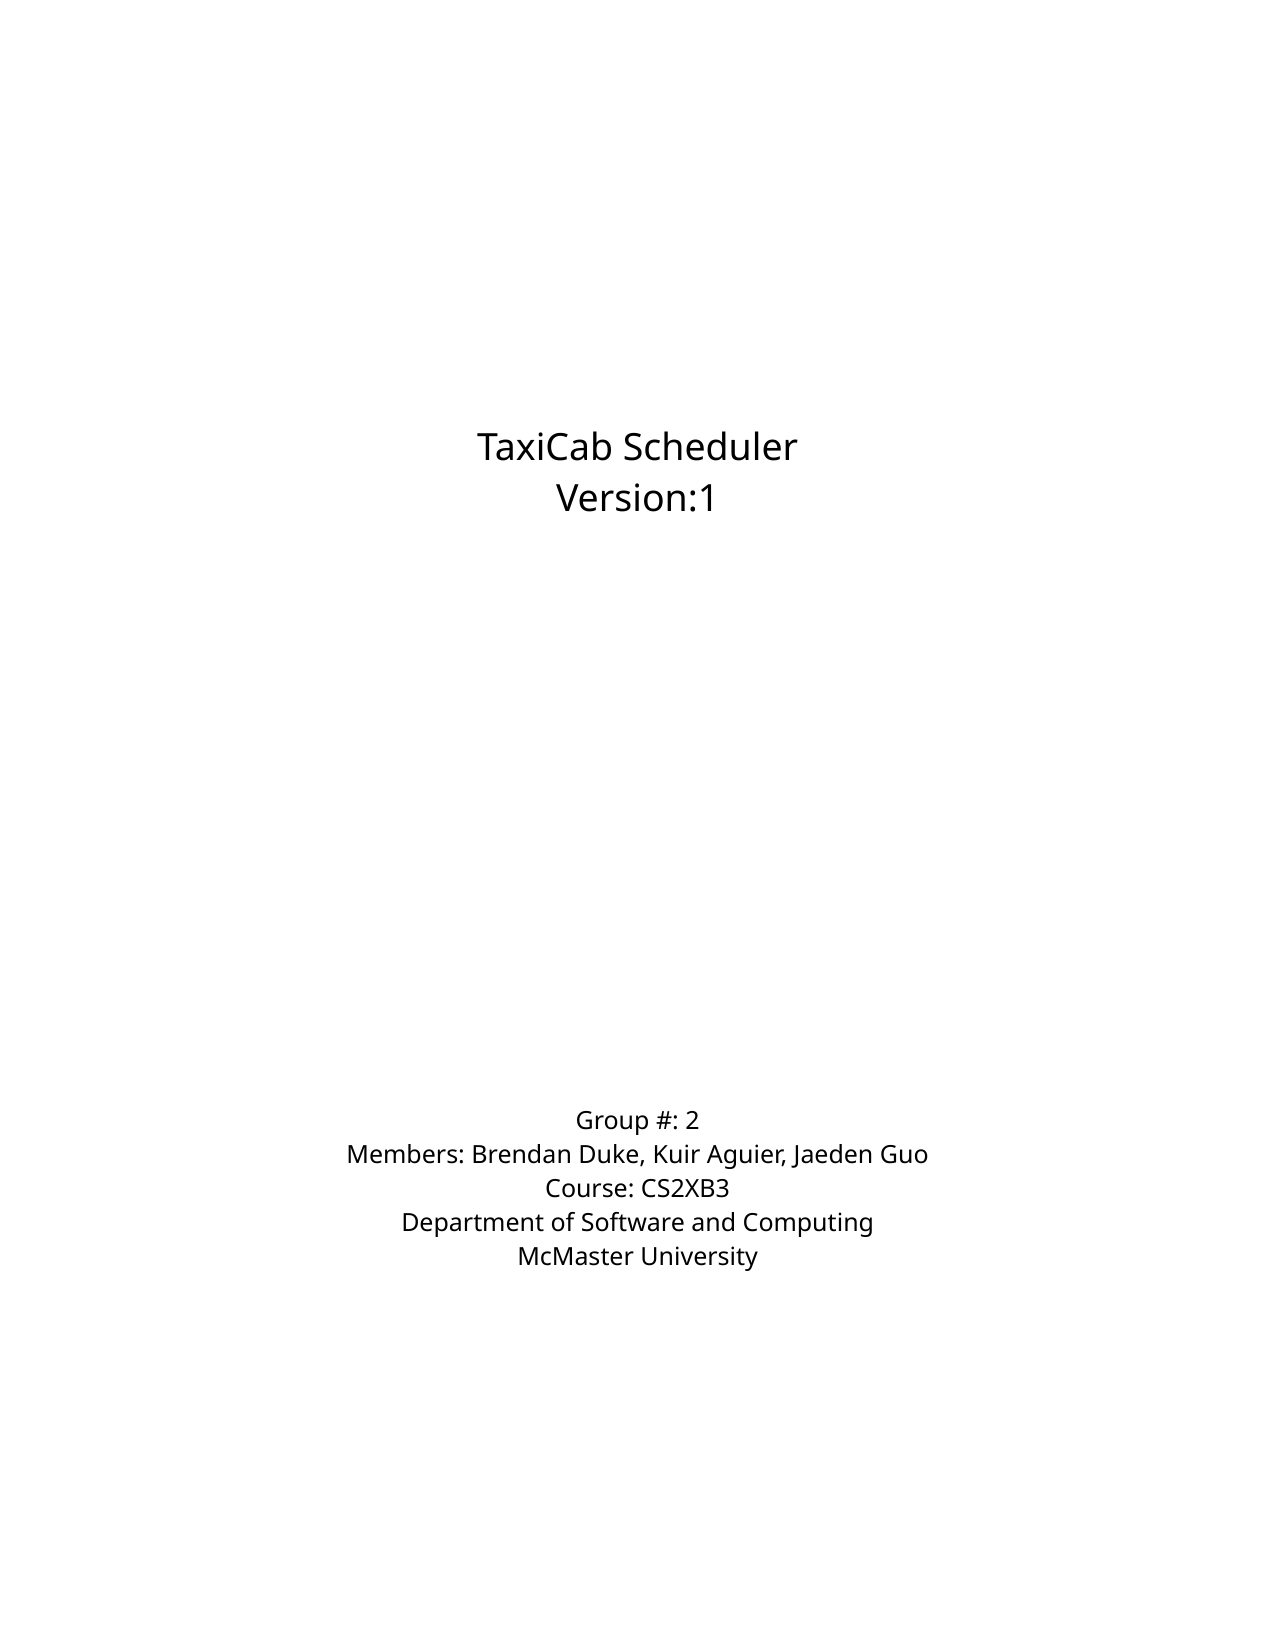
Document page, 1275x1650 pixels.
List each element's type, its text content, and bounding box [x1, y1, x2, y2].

text Version:1 [118, 471, 1157, 522]
text Members: Brendan Duke, Kuir Aguier, Jaeden Guo [118, 1136, 1157, 1171]
text Group #: 2 [118, 1102, 1157, 1136]
text TaxiCab Scheduler [118, 420, 1157, 471]
text McMaster University [118, 1239, 1157, 1273]
text Course: CS2XB3 [118, 1171, 1157, 1204]
text Department of Software and Computing [118, 1204, 1157, 1239]
